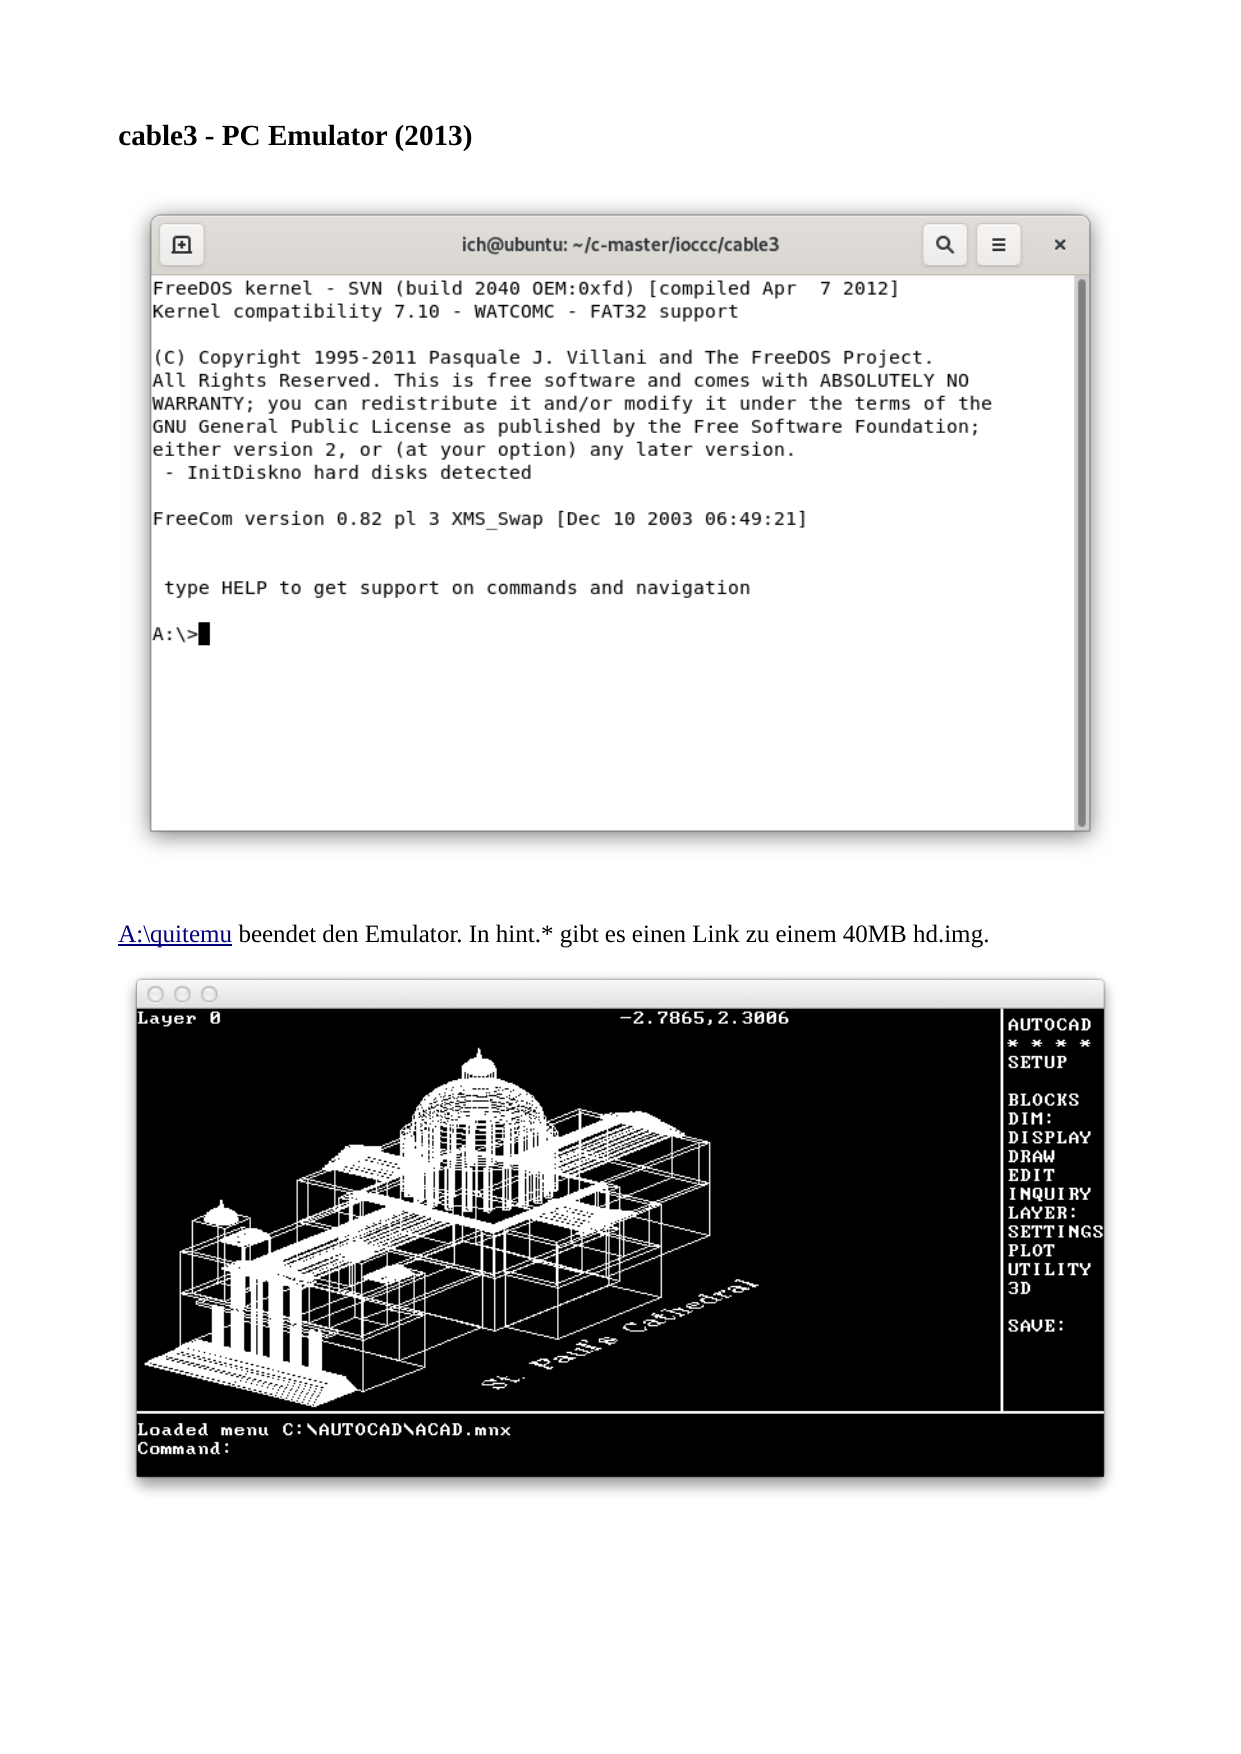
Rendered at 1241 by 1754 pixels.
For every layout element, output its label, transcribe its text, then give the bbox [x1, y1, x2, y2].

picture [118, 966, 1123, 1504]
text cable3 - PC Emulator (2013) [118, 118, 1122, 152]
text A:\quitemu beendet den Emulator. In hint.* gibt es einen Link zu einem 40MB hd.img. [118, 919, 1122, 948]
picture [118, 186, 1123, 868]
